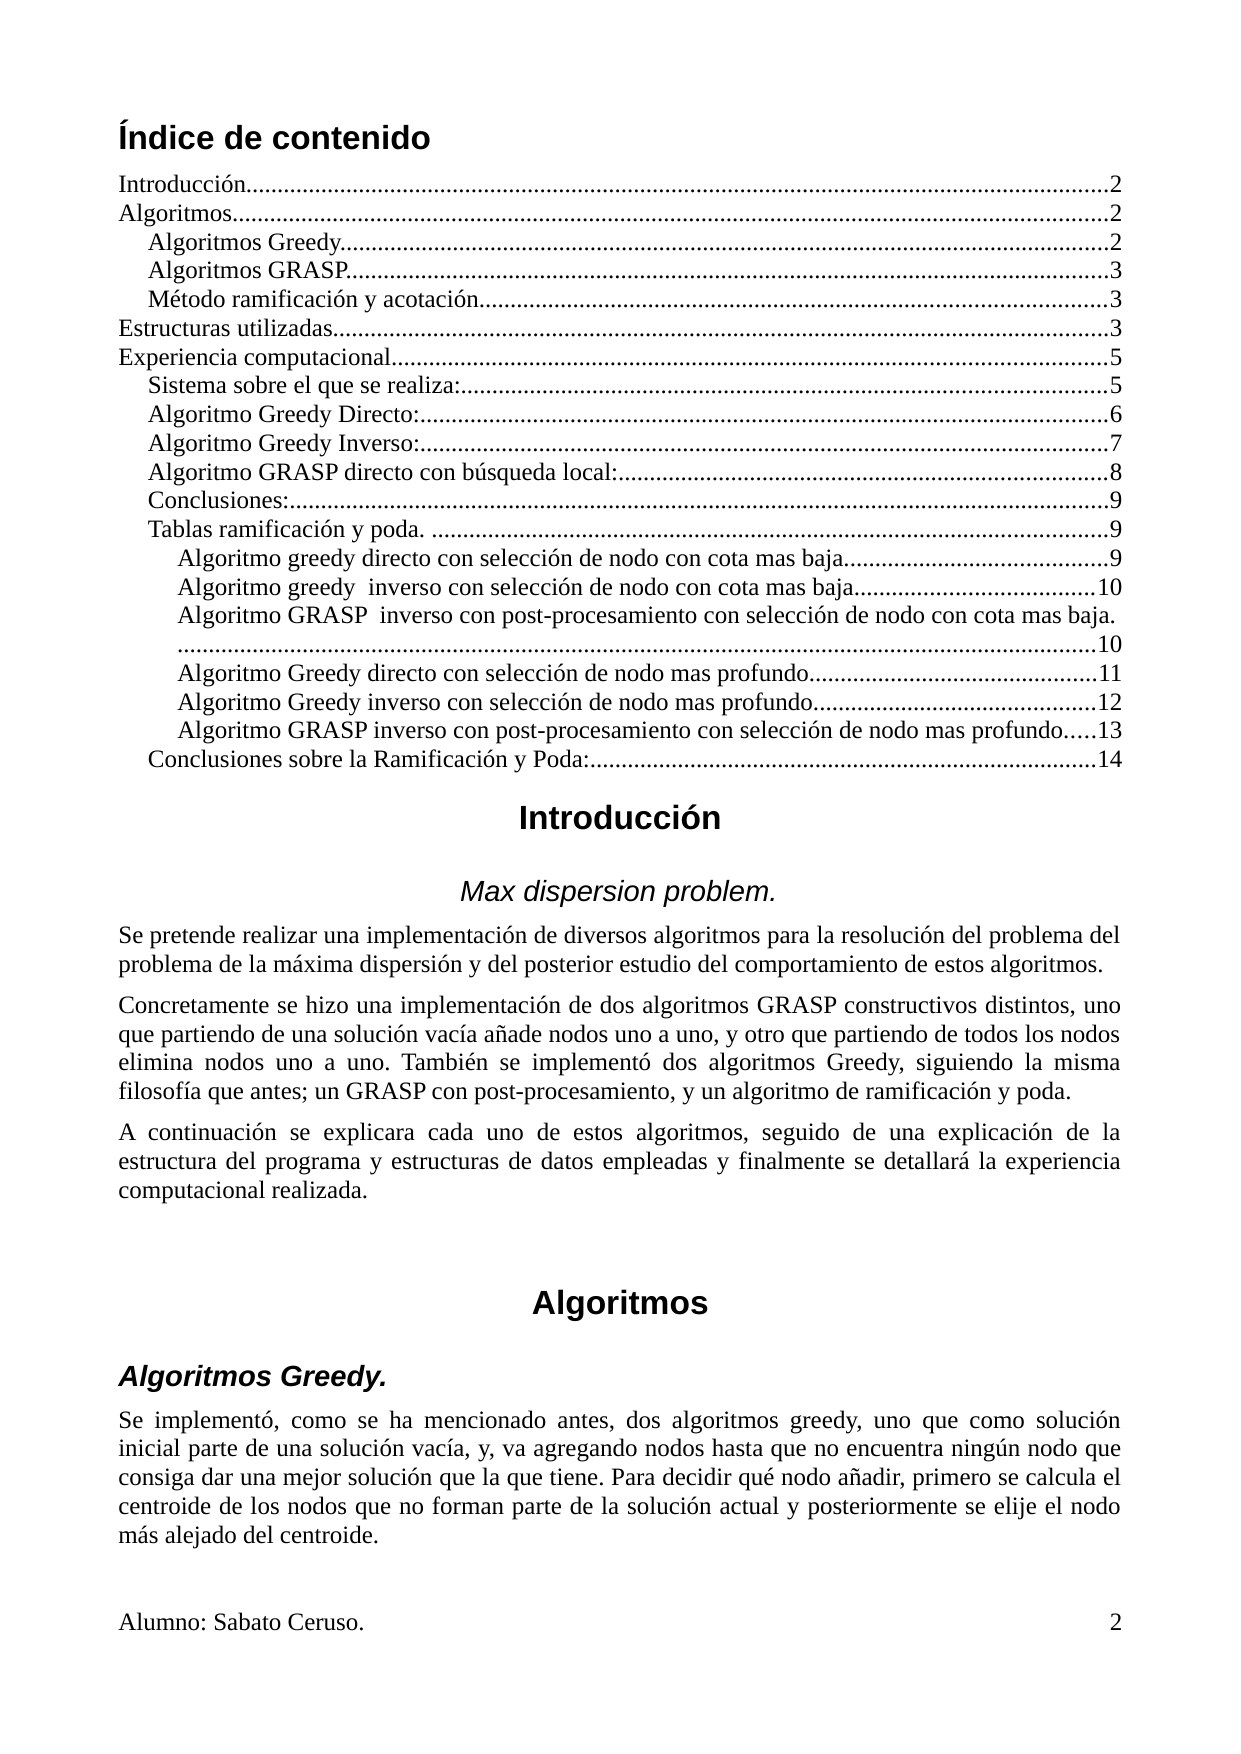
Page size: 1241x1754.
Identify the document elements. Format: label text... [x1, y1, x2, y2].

text Se implementó, como se ha mencionado antes, dos algoritmos greedy, uno que como solución inicial parte de una solución vacía, y, va agregando nodos hasta que no encuentra ningún nodo que consiga dar una mejor solución que la que tiene. Para decidir qué nodo añadir, primero se calcula el centroide de los nodos que no forman parte de la solución actual y posteriormente se elije el nodo más alejado del centroide. [118, 1405, 1122, 1548]
text Algoritmo Greedy Inverso: 7 [148, 428, 1122, 457]
subtitle Algoritmos Greedy. [118, 1359, 1122, 1392]
subtitle Índice de contenido [118, 118, 1122, 157]
text Algoritmo greedy directo con selección de nodo con cota mas baja. 9 [177, 543, 1122, 572]
text Conclusiones: 9 [148, 485, 1122, 514]
text Algoritmo Greedy directo con selección de nodo mas profundo. 11 [177, 658, 1122, 687]
text Algoritmos GRASP. 3 [148, 255, 1122, 284]
text Algoritmo GRASP directo con búsqueda local: 8 [148, 457, 1122, 485]
text Algoritmo greedy inverso con selección de nodo con cota mas baja. 10 [177, 572, 1122, 600]
text Algoritmo GRASP inverso con post-procesamiento con selección de nodo con cota mas baja. 10 [177, 600, 1122, 658]
text Experiencia computacional 5 [118, 342, 1122, 370]
text Algoritmo GRASP inverso con post-procesamiento con selección de nodo mas profundo. 13 [177, 715, 1122, 744]
text Tablas ramificación y poda. 9 [148, 514, 1122, 543]
text Estructuras utilizadas. 3 [118, 313, 1122, 342]
text Algoritmos 2 [118, 198, 1122, 227]
subtitle Introducción [118, 798, 1122, 836]
subtitle Max dispersion problem. [118, 874, 1122, 907]
text Conclusiones sobre la Ramificación y Poda: 14 [148, 744, 1122, 773]
text Concretamente se hizo una implementación de dos algoritmos GRASP constructivos distintos, uno que partiendo de una solución vacía añade nodos uno a uno, y otro que partiendo de todos los nodos elimina nodos uno a uno. También se implementó dos algoritmos Greedy, siguiendo la misma filosofía que antes; un GRASP con post-procesamiento, y un algoritmo de ramificación y poda. [118, 990, 1122, 1105]
text Introducción 2 [118, 169, 1122, 198]
text Algoritmo Greedy inverso con selección de nodo mas profundo. 12 [177, 687, 1122, 715]
text A continuación se explicara cada uno de estos algoritmos, seguido de una explicación de la estructura del programa y estructuras de datos empleadas y finalmente se detallará la experiencia computacional realizada. [118, 1117, 1122, 1204]
text Sistema sobre el que se realiza: 5 [148, 370, 1122, 399]
text Se pretende realizar una implementación de diversos algoritmos para la resolución del problema del problema de la máxima dispersión y del posterior estudio del comportamiento de estos algoritmos. [118, 920, 1122, 977]
text Algoritmo Greedy Directo: 6 [148, 399, 1122, 428]
text Método ramificación y acotación. 3 [148, 284, 1122, 313]
text Algoritmos Greedy. 2 [148, 227, 1122, 255]
subtitle Algoritmos [118, 1282, 1122, 1321]
